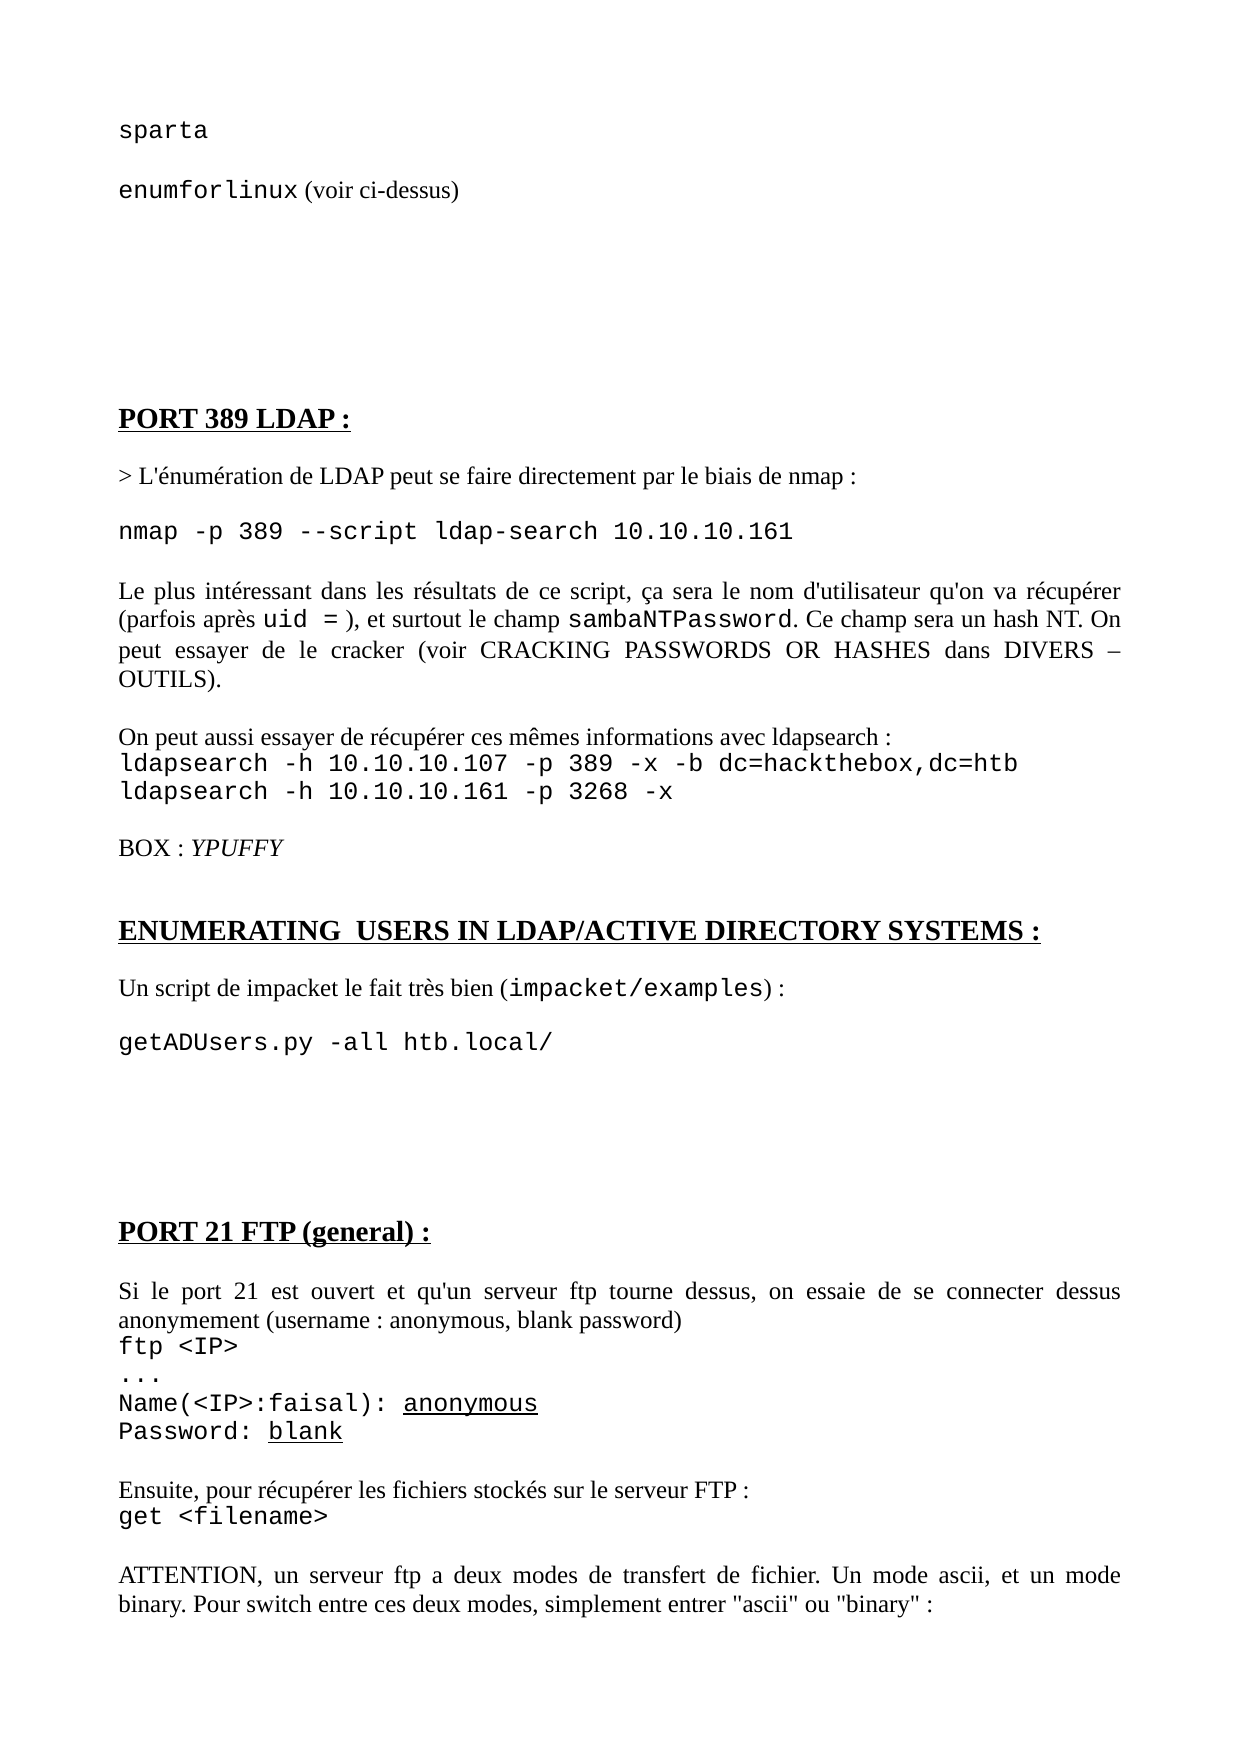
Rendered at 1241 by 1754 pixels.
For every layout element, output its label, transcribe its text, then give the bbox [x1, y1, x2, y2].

text Ensuite, pour récupérer les fichiers stockés sur le serveur FTP : [118, 1475, 1122, 1504]
text > L'énumération de LDAP peut se faire directement par le biais de nmap : [118, 461, 1122, 490]
text On peut aussi essayer de récupérer ces mêmes informations avec ldapsearch : [118, 722, 1122, 750]
text PORT 21 FTP (general) : [118, 1214, 1122, 1247]
text BOX : YPUFFY [118, 833, 1122, 862]
text sparta [118, 118, 1122, 146]
text Password: blank [118, 1418, 1122, 1447]
text enumforlinux (voir ci-dessus) [118, 175, 1122, 206]
text PORT 389 LDAP : [118, 402, 1122, 435]
text Si le port 21 est ouvert et qu'un serveur ftp tourne dessus, on essaie de se connecter dessus anonymement (username : anonymous, blank password) [118, 1276, 1122, 1333]
text ldapsearch -h 10.10.10.161 -p 3268 -x [118, 779, 1122, 807]
text Le plus intéressant dans les résultats de ce script, ça sera le nom d'utilisateur qu'on va récupérer (parfois après uid = ), et surtout le champ sambaNTPassword. Ce champ sera un hash NT. On peut essayer de le cracker (voir CRACKING PASSWORDS OR HASHES dans DIVERS – OUTILS). [118, 576, 1122, 693]
text ldapsearch -h 10.10.10.107 -p 389 -x -b dc=hackthebox,dc=htb [118, 750, 1122, 779]
text ftp <IP> [118, 1333, 1122, 1362]
text get <filename> [118, 1504, 1122, 1532]
text ENUMERATING USERS IN LDAP/ACTIVE DIRECTORY SYSTEMS : [118, 913, 1122, 947]
text Un script de impacket le fait très bien (impacket/examples) : [118, 973, 1122, 1004]
text nmap -p 389 --script ldap-search 10.10.10.161 [118, 519, 1122, 547]
text Name(<IP>:faisal): anonymous [118, 1390, 1122, 1418]
text getADUsers.py -all htb.local/ [118, 1030, 1122, 1058]
text ... [118, 1362, 1122, 1390]
text ATTENTION, un serveur ftp a deux modes de transfert de fichier. Un mode ascii, et un mode binary. Pour switch entre ces deux modes, simplement entrer "ascii" ou "binary" : [118, 1561, 1122, 1618]
